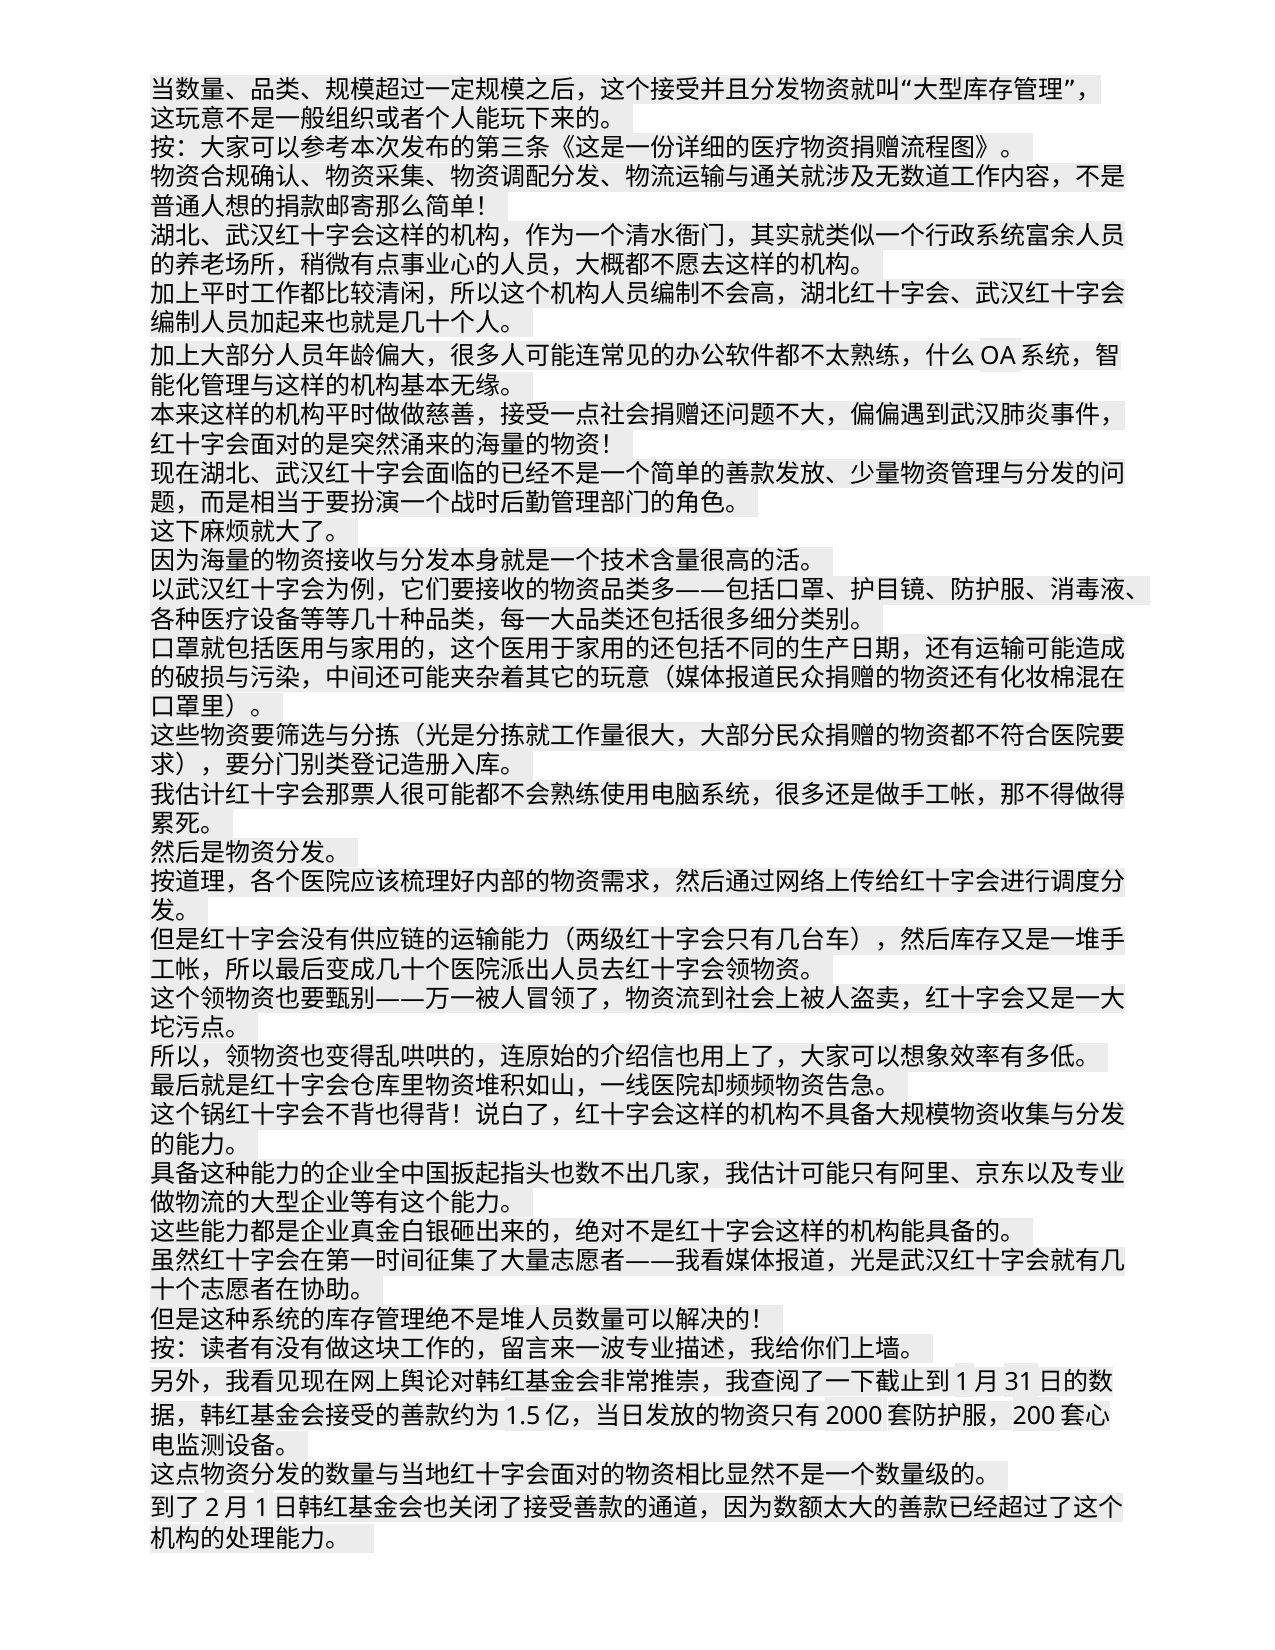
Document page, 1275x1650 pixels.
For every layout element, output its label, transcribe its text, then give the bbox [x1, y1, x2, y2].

text 以前引述过一篇文章，讲美国如何控制中国舆论，六年过去了，大陆舆论场的众生百态依然没多大变化，随着新一代所谓小粉红的成长，慢慢有点好转，可惜官面上的宣传部门还是烂泥扶不上墙。里面讲的东西到今天依然有效，有兴趣的话，本站搜索关键字“周小平”就能搜到。 大陆的舆论场，能够加精推送和删除消声的势力，主要有三股，美方（包括美国资本，cia等）中国资本和中国官方。 美方就不用说了,造谣抹黑,制造对立,恨不能把中国大卸八块. 大陆官方宣传部门僵化八股,没有战斗力,中央级如此,地方上的官办报纸网络媒体更是亲美大本营,特别是南方系报纸.胡锡进说过,他说在朋友圈一发文章,就嘲笑声一片.他的朋友圈大多数是媒体主编,可见认同他观点的少之又少,而他们又掌控了大部分媒体的审核权.屁股是歪的,审核出来的东西也会歪掉.我不是说胡锡进的观点有多么完美正确,至少他的屁股的正的. 中国资本虽然依靠政府的支持和保护,但是也渴望摆脱权力的束缚,所以很多时候利益不一致.资本天生就喜欢自由,自由的进出,自由的割韭菜,自由的洗钱,自由的逃税避税.掌握资本的资本家也更希望打造一个把强奸改判成不小心摔倒正好插入的”法治”社会.比如这次的红十会事件,各路反华势力和资本合力,利用民众的情绪排山倒海的攻击它,反华势力是为了打击政府的公信力,中方资本是想打击红会的合法性,以便扶正私人公益组织,逃税洗钱收韭菜的黑箱工具就有了,但是一介草民恨不得红会死就说不过去了,红会还可以监督,还可以改,就像小孩子,不懂事还可以教,杀了他干什么,杀了就没了,私人公益组织是别人家小孩,你管不了,想管律师伺候.(注:我不是要一棍子把资本打死,资本一体两面,可以推动社会进步科技发展,也可以作恶对民众敲骨吸髓.资本是工具,要看在谁的手里,比如在任正非手里就挺好) 有些人对小粉红嗤之以鼻,觉得无脑护短不识大体,甚至有人把她们描绘成某种生物.是,我也不喜欢少部分不讲原则一味护短的人,但是小粉红作为一个整体,他们三观正,内心是一颗滚烫的中国心.他们是新一代的年青人,没有老一代的包袱,没有自卑,没有怨恨,没有悲愤,没有软骨病.他们也许幼稚,也许无脑,但他们会成长,他们是祖国的未来. 小粉红是大陆舆论场的重要组成部分,算是政府的外围组织,没有新闻加精推送和删除消声的能力.宣传部门僵化,外围能力不够,反华势力和资本一旦发力,稍为正常的声音都难以生存,比如下面这篇文章https://mp.weixin.qq.com/s/gO8kanJIFI4_Chyo3jwttQ 作者:猫哥的视界 趟一趟武汉红十字这潭浑水 很多读者留言让我谈谈武汉红十字会的问题，我是很有点犹豫的。因为湖北、武汉红十字会的问题已经成为舆论的风暴！风暴的意思就是任何人如果不顺应这个舆论情绪都会被撕得渣都不剩。我看到一个不知名公众号骂红十字会的文章，短短一天之内基本数据就是“阅读”10万+，“在看”10万+，“赞赏”1万+。大家知道这组恐怖数据是什么概念吗？我自己写公众号大概写了180+篇原创文章，阅读10万+很多，在看10万+一篇没有！基本在看能达到2万+，阅读就能上100万+，这样100万+阅读，在看2万+的爆款文章能吸粉10万以上。 这就是公众情绪的风暴！ 按：2月2日我看到另一个不知名公号发表了一篇关于鄂A0260W的文章，再次获得双10万+！ 毫无疑问这个时候任何人试图给公众提供一点理性的声音是非常不理智的行为，那绝壁是要掉粉无数的—— 我在微博上转发一条红十字会辟谣的微博就蹭蹭掉粉，总共6万粉丝的微博一小时内掉了300多粉丝。 所以，我一直在犹豫是不是做这样费力不讨好的事情——话说骂骂红十字会多好啊，顺应大众的情绪，顺便捞一个双10万+的创新纪录。 但我还是决定给大家提供一点不同声音，虽然这样会掉粉无数，我也认了。 现在我就来趟一趟湖北红十字这潭浑水。 武汉封城之后，当地官方就宣布指定红十字会作为唯一接受社会捐赠物资与善款的机构。 为啥官方要这样做？ 2013年4月20日，四川雅安爆发7级地震。在一年之内全国一共有219家基金参与雅安地震募捐。 募捐善款第一名就是当时风头正盛的壹基金。全国一共捐款是16个亿，壹基金一家就拿走了4个亿，而四川红十字会却只募捐到3000万元善款，是壹基金的1/13。 为啥壹基金会如此成功？ 因为谣言，针对红十字会有意制造的各种谣言。 被判刑的“秦火火”就是制造谣言的著名推手，在雅安地震之后，曾经在2011年给红十字会造谣的“中华秦火火”摇身一变，成为“江南秦火火”，继续制造了大量红十字会的谣言。 这些谣言被几十个公知大V转发，形成巨大的影响力，把红十字会搞得声名狼藉，让壹基金成为最大的受益者。 那么，壹基金这个私立慈善基金会具体表现如何呢？ 国家法律对于慈善基金有个规定，就是募集的善款必须在第一年内使用不低于70%（详见《基金会管理条例》第二十九条：公募基金会每年用于公益事业支出，不得低于上一年总收入的70%）。 壹基金虽然成立之初不属于公募基金，但是它还是在自己的公司章程第52条中作了同样的规定：壹基金每年用于公益事业支出，不得低于上一年度总收入的70%。 但是，公司章程规定是一回事，实际怎么做则是另外一回事——2014年壹基金审计报告上列出这个基金在一年内仅向灾区拨付了4000万元，占募集善款总数的9%。 而当时灰头土脸的四川红十字会总共募集到善款只有3000多万元，在一年之内向灾区拨付善款超过80%。 从此，壹基金一直深陷财务与善款丑闻中。 武汉封城之后正处于舆论的风口浪尖，毫无疑问，当地官员不希望未来也爆出什么捐赠物资与善款的丑闻。 所以，就指定有官方背景的红十字会作为唯一接受社会捐赠物资与善款的机构。 这样的决策四平八稳，将社会所有的捐赠物资与善款都归口到红十字会一家来管理，显然更让当地官员放心。 但是怕什么就来什么，归口给红十字会固然让官方放心，但是却忽略了一个重要的问题—— 红十字会有这个管理善款与物资的能力吗？ 2 收发物资难不难？ 这个问题我是这样理解的：平时不难，现在很难——我甚至认为已经远远超出了红十字会能力的上限。 为什么？ 可能很多人觉得接受物资并且分发出去很容易。是的，看起来都很容易——容易是因为数量与规模不够大。 当数量、品类、规模超过一定规模之后，这个接受并且分发物资就叫“大型库存管理”，这玩意不是一般组织或者个人能玩下来的。 按：大家可以参考本次发布的第三条《这是一份详细的医疗物资捐赠流程图》。 物资合规确认、物资采集、物资调配分发、物流运输与通关就涉及无数道工作内容，不是普通人想的捐款邮寄那么简单！ 湖北、武汉红十字会这样的机构，作为一个清水衙门，其实就类似一个行政系统富余人员的养老场所，稍微有点事业心的人员，大概都不愿去这样的机构。 加上平时工作都比较清闲，所以这个机构人员编制不会高，湖北红十字会、武汉红十字会编制人员加起来也就是几十个人。 加上大部分人员年龄偏大，很多人可能连常见的办公软件都不太熟练，什么OA系统，智能化管理与这样的机构基本无缘。 本来这样的机构平时做做慈善，接受一点社会捐赠还问题不大，偏偏遇到武汉肺炎事件，红十字会面对的是突然涌来的海量的物资！ 现在湖北、武汉红十字会面临的已经不是一个简单的善款发放、少量物资管理与分发的问题，而是相当于要扮演一个战时后勤管理部门的角色。 这下麻烦就大了。 因为海量的物资接收与分发本身就是一个技术含量很高的活。 以武汉红十字会为例，它们要接收的物资品类多——包括口罩、护目镜、防护服、消毒液、各种医疗设备等等几十种品类，每一大品类还包括很多细分类别。 口罩就包括医用与家用的，这个医用于家用的还包括不同的生产日期，还有运输可能造成的破损与污染，中间还可能夹杂着其它的玩意（媒体报道民众捐赠的物资还有化妆棉混在口罩里）。 这些物资要筛选与分拣（光是分拣就工作量很大，大部分民众捐赠的物资都不符合医院要求），要分门别类登记造册入库。 我估计红十字会那票人很可能都不会熟练使用电脑系统，很多还是做手工帐，那不得做得累死。 然后是物资分发。 按道理，各个医院应该梳理好内部的物资需求，然后通过网络上传给红十字会进行调度分发。 但是红十字会没有供应链的运输能力（两级红十字会只有几台车），然后库存又是一堆手工帐，所以最后变成几十个医院派出人员去红十字会领物资。 这个领物资也要甄别——万一被人冒领了，物资流到社会上被人盗卖，红十字会又是一大坨污点。 所以，领物资也变得乱哄哄的，连原始的介绍信也用上了，大家可以想象效率有多低。 最后就是红十字会仓库里物资堆积如山，一线医院却频频物资告急。 这个锅红十字会不背也得背！说白了，红十字会这样的机构不具备大规模物资收集与分发的能力。 具备这种能力的企业全中国扳起指头也数不出几家，我估计可能只有阿里、京东以及专业做物流的大型企业等有这个能力。 这些能力都是企业真金白银砸出来的，绝对不是红十字会这样的机构能具备的。 虽然红十字会在第一时间征集了大量志愿者——我看媒体报道，光是武汉红十字会就有几十个志愿者在协助。 但是这种系统的库存管理绝不是堆人员数量可以解决的！ 按：读者有没有做这块工作的，留言来一波专业描述，我给你们上墙。 另外，我看见现在网上舆论对韩红基金会非常推崇，我查阅了一下截止到1月31日的数据，韩红基金会接受的善款约为1.5亿，当日发放的物资只有2000套防护服，200套心电监测设备。 这点物资分发的数量与当地红十字会面对的物资相比显然不是一个数量级的。 到了2月1日韩红基金会也关闭了接受善款的通道，因为数额太大的善款已经超过了这个机构的处理能力。 在网上的传言中，这个武汉红十字会背景深厚，能量惊人。 事实真是如此吗？ 其实，一个机构在体制内是啥地位看看它的财报就一清二楚。 传言可以骗人，财报不会，真相就藏在财报的细节之中。 2018年武汉红十字会总收入972.74万，总支出也是972万——全部来源于财政拨款。 嗯，也就是说，这个机构在社会上募集善款的能力为0——这说明什么？ 说明武汉红十字会在体制内混得很差啊！但凡有点背景，随便找个实权领导打个招呼，武汉这么大，还怕找不到几个企业拉点赞助？ 但是武汉红十字会连这个能力也没有。 我们继续往下看。 2018年武汉红十字会工资福利开支为279.34万元——网上根据这个数字然后除以编制13个人员得出人均工资福利二十几万的结论。 这是根本不懂常识的胡扯。 因为编制是正式工，任何一个事业单位都有大量正式编制以外的合同工（就是传说中的临时工），所以，武汉红十字会人均工资福利收入应该远远低于二十几万这个数字。 我想说的不是讨论这个人均工资福利收入，而是另外一个更要命的东西。 国家《基金管理条例》第二十九条第二款明确规定，基金工作人员工资福利和行政办公支出不得超过当年总支出的10%。 而武汉红十字会光是工资福利支出在年支出占比已经达到33%！ 这都已经违法了好不好？ 按：韩红基金会这个人员与行政开支在总支出占比是7.91%，中国红十字会这个占比是2.9%。 有官方背景的地方红十字会基本财务支出都违法了是不是很尴尬？ 为啥出现这样的情况？ 因为这个武汉红十字会没有募集善款能力，所有开销都依赖财政拨款。 很显然，武汉财政并不很待见这个红十字会，拨款也是只给了必须的人员行政开支，以及基本的慈善支出，在此之外多一分钱也不肯多给，至于红十字会是不是违法了——财政根本不管！ 如果武汉红十字会真有网上传言那种能量惊人的本事，它或者可以向财政多要一点钱，或者依托体制内的背景向社会募捐，或者裁撤一些没用的人—— 让自己的人员工资福利支出控制在10%以下——至少让自己不违法吧，但是武汉红十字会这些能力都没有，它在体制内是啥地位？ 请记住一个真理，嘴上说啥都有可能是假的，能弄来钱才是真的！ 说句刻薄一点的话，对于机构而言，没钱与没本事基本是划等号的。 本来武汉红十字会就一直在体制内窝窝囊囊混日子，但是突如其来的一场疫情将它推到了风口浪尖。 毫不意外地表现低劣——做事的能力一塌糊涂，地方上的官僚主义作风倒是学了个十足。 不仅接受海量的物资发不出去，还陆续爆出扣押协和医院物资事件、阻挡央视采访事件、鄂A0260W事件等等无数槽点…… 在我看来，武汉红十字会的表现完美诠释了中国的一句老话—— 德不配位，必有灾殃！ 按：这是我前天写的文章，没想到在今天文章发布前湖北红十字会三名领导就被问责了。 嗯，这是对德不配位，必有灾殃最好的注解。 另一方面我们也看到，在突发公共安全事件处理中，湖北以及武汉官方处理问题的方式还是体制内传统的条条块块的模式，习惯性的将相应的工作交付给体制内的“条条”部门来负责。 结果被武汉红十字会捅出一个大窟窿，成为舆论抨击的焦点，最后不得不委托第三方接管了红十字会的大部分职能。 从这个层面来看，湖北武汉红十字会暴露的一系列问题不是坏事，它其实给全国地方政府都敲响了警钟，要提高我们行政系统的治理能力应对未来的挑战，就必须提出新的思路。 4 红十字会的问题怎么解决？ 方案一，加强红十字会的建设，给红十字会投入更多的资源，让未来红十字会具备这种大规模物资调动分发的能力。 这个很难，而且性价比很低。 因为红十字会现在面临的问题不是社会的常态，红十字会相当于在准战争状态被推到一个后勤管理的角色，让这样的机构具备这样战时的后勤管理能力要投入多少资源？调动多少人力？ 而且社会终究会回归常态的，像这种肺炎疫情的状况未来十几年未必能撞上一次，所以，即使不顾一切把红十字会建设成为顺丰这样的机构，可能很长一段时间根本无用。 那前期大量的投资是不是就浪费了？ 所以解决红十字会的问题要站在更高的层面来思考。 十八大以后管理层提出要要推进国家治理体系与能力的现代化，去年就这个问题还专门发了一个重量级的文件。 来源：新华网 要全面提高我们政府的治理能力，有些体制内的管理模式就要做出重大改变。 管理体系的改革有两个方向，一个是做加法，一个是做减法。 一般组织机构的惯性是做加法，但是这个方向只能让系统效率越来越低，治理能力越来越差。 举一个例子。 几年前我去考察某个企业，这是一个以地产为主的企业集团公司，进入这个企业办公室第一眼就看到这个企业的组织架构，它包括以下一些公司： 房地产开发公司、建筑公司、监理公司、设计公司、装饰公司、建材公司。 当时我就哑然失笑。明摆着这个企业的思路就是要将整个房地产开发产业链所有环节的利润全吃掉。 这就是典型的做加法的思路，但是一定效率低下，因为所有的环节都自己来做，一定比社会平均水平更低。 我们政府机构过去也是如此，条条块块重重叠叠，遇到新问题就再搞一堆新的机构（大都以某某办公室的名义）。 结果机构越来越多，效率越来越低。 我觉得未来要提高政府的治理能力，大方向应该是做减法的思路。 遇到新的问题不是去增加机构设置或者加强机构建设，而是直接去购买社会服务。 比如现在一些大型城市环卫工作就逐渐按照购买社会服务的思路来解决，政府财政没有增加预算，效果比政府环卫部门自己干还好得多。 对于红十字会也是如此，特殊时期这种供应链管理就可以通过委托第三方机构来解决。 2月2日，国内规模最大的医药流通企业九州通接管了武汉红十字会库存管理工作。专业机构出手就是不凡，红十字会整得焦头烂额的库存等级与管理，九州通迅速梳理得清清楚楚。据九州通负责人介绍，紧急医疗物资，九州通2小时就能实现物资的入库和分发。 思路一变效果立马不一样，做减法的思路明显比做加法的办法要好。 那么，红十字会这样的机构是否就没有保留的必要了呢？ 不！ 一定要留着红十字会这样的机构！ 为什么？ 因为留着红十字会这样的机构占着慈善领域的坑有重大意义。 5 红十字会有啥用 现在红十字会处于舆论的风口浪尖，各种愤怒的声讨都是奔着红十字会去的。本来我开始觉得骂一骂红十字会也不错，有利于这个机构未来改进工作作风。 但是从2月1日下午开始网络的舆论变了味，对红十字会的批评变成各种带节奏的攻击——就是想把湖北与武汉红十字会干翻，进而把全国红十字会等公立慈善机构统统干掉。 那么，大家是否知道干掉红十字会有什么后果？ 嗯，大家猜一猜谁最痛恨红十字会这类的官方慈善机构——恨不得除之而后快？ 是普通老百姓吗？ 不是！ 普通人只是被利用的棋子。 干掉官方慈善机构对于普通老百姓半点好处也没有！ 是资本，准确的说最痛恨红十字会这类官方慈善机构的是私立资本！ 为什么？ 这就是我要蹚一蹚湖北红十字这谭浑水的重要原因。 给大家介绍一下在资本主义社会私立资本一个成熟的“慈善”套路。 首先我们来看一则去年的新闻： 这类新闻确实很博眼球，国外的富豪看上去好像都很高风亮节，个人去世，大部分遗产都捐献给慈善基金，儿孙们却得不到父辈的遗产。 那么，真相真是这样吗？ 事实的真相恰恰相反。 首先我们来看这则新闻里一些不引人注目的细节 看到没有，去世的酒店大亨希尔顿巴伦把自己的遗产是捐献给一家“公益”信托机构，最终受益者是希尔顿基金。 这是啥意思？ 这就是富豪深谋远虑的算计，是国外资本玩得熟溜的套路。 首先，把遗产“捐献”给“公益慈善”信托机构（基金）可以避税。像希尔顿这种几十亿美元的遗产如果直接传给子女，遗产税至少40%起！小一半遗产就没有了。 其次，国外特别是资本主义国家，私人成立一个公益慈善信托基金非常方便，理论上讲，资金进入这个公益信托机构后，这笔钱就属于社会而不是个人私有资产。 但是，这只是理论上！ 以美国为例，按照法律规定，公益基金或者慈善基金必须把不低于基金总额的5%用于公益与慈善事业—— 看到没有？只要用5%的基金总额去做公益与慈善就能满足慈善要求！剩下95%你可以投资任何项目！ 按：中国法律规定的是，私立的私募慈善基金每年公益支出不得低于上一年度总收入的8%。这个规定比国外高，但是也远远低于公募基金的标准。 另外多说一句，公募与私募的区别就是募集资金的方式，公募可以公开募集，门槛很低，私募只能私下募集，门款比较高，一般是100万起步。 网上很多人把私募基金理解为自己与朋友的钱，这是常识性的错误。私募基金虽然不能公开募集，但是募集的资金绝大部分都不是“自己与朋友的钱”。 那么，95%的基金投资收益归谁所有呢？富豪们还会成立一个家族基金，指定这个公益信托机构的绝大部分收益归家族基金所有。 比如我们这位希尔顿同学就是如此。 这就是境外富豪们死后玩的把遗产捐献给“慈善”基金的套路！ 遗产捐献给“公益”机构，首先就可以逃一大笔遗产税，然后层层设套，这些“公益”机构的投资收益绝大部分还是子孙享用（富豪们成立的“公益”信托基金，实际运营者多半是自己的亲戚）。 最妙的是，子孙只能享用这笔遗产的投资收益，而无法直接动用遗产，这可以防止子孙接受大笔遗产后大肆挥霍，迅速败光家产。 在完全掌握基金运营管理权的情况下，真要把基金的钱变成个人的私产其实也不难。 美国希拉里基金就有一次经典操作——对！就是那个总是站在道德制高点频频指责中国“人权”的克林顿希拉里成立的基金。 希拉里的女婿搞了一个公司，公司做了一堆谁也看不懂的项目。 看不懂也没关系，关键是可以估值10亿美元。然后还真有人买单，先是A公司拿了10亿美元收购了这家公司，不久，B公司再花10亿美元从A公司手里买下这个公司。 再过了一段时间，希拉里基金用10亿美元从B公司手里接下这笔资产。你看看，转了一大圈，基金的钱就进入了私人的口袋。 以上都是国外富豪们玩熟的的套路，偏偏有一帮脑残媒体还在为富豪们逃税、洗钱行为歌功颂德。 比如，香港大富豪许世勋去世也是这样的套路，把470亿遗产捐献给“公益”信托机构，信托机构的最终受益人还是许氏家族基金，但是媒体报道还是这样的标题： 我记得当时还有记者幸灾乐祸写道，大美人李嘉欣拼了老命嫁入豪门，最后一毛钱都没捞到—— 我看了这些报道就觉得好笑。这些大资本的套路又岂是这些每月拿几千元的小记者能看懂的了？ 但是，这些最大程度保护家族财富，规避政府税收的套路在社会主义中国是玩不了的。 前些年，某名人据说要在大陆搞一个慈善基金，后来发现大陆对这块卡得特别死。 然后就通过媒体吐槽，诟病我们政府通过官办慈善机构垄断慈善运营，导致一大批富豪无法开展“慈善”事业。 现在大家明白为啥政府要严控民间自办慈善基金的原因了吗？ 现在大家明白为什么在中国一定要留着红十字会这样的机构占着慈善领域的坑的吗？ 这是要堵住一个绝大的逃税、洗钱的黑洞！ 慈善那点善款不过是毛毛雨，洗钱逃税才是大蛋糕！ 官办慈善问题再多，槽点再多也比民办慈善好！ 至少官办慈善机构不会去帮助私人资本逃税、洗钱！ 至少大众觉得“烂到根子”的官方慈善机构包括红十字会一直在严格执行国家法律规定的“每年公益支出要超过上一年总收入的70%”。 而全国私立慈善基金绝大多数都是私募基金！它们只需要满足公益支出高于上一年度总收入的8%就不违法！包括最近风头正盛的韩红慈善基金会！ 所以黑公立慈善机构，吹捧私立慈善机构就如同说60公斤的拳击运动员能打赢120公斤拳击运动员那么荒谬！ 它们基本标准就不是一个数量级好不好？ 按：根据韩红慈善基金官网公布的审计报告，2017年该基金会收入大致是2324万，2018年该基金慈善公益支出1438万，公益支出占上一年总收入的61.8%。 嗯，韩红基金是2019年拿到的公募牌照，在此之前能达到61.8%已经算是私募慈善基金中出类拔萃的了。 根据中国红十字会官网的审计报告，2017年中国红十字会收入是6694万，2018年公益支出是4732万，公益支出占上一年总收入的70.7%。客观的评价，韩红慈善基金在私立慈善基金中已经算是做得拔尖的，很多大名鼎鼎的私立慈善基金更加不堪，这里就懒得点名了。 嘴上说漂亮话容易，真金白银拿出来才是硬道理！ 红十字会这样的官办慈善机构确实槽点很多，包括武汉与湖北红十字会在这次疫情中暴露出的官僚主义作风、效率低下等等各种各样的问题。 但是，我还是那句话，官办慈善机构问题再多，也要比私立慈善机构靠谱得多！ 请记住，有些领域一定要国营、官方机构垄断才是对老百姓最大的负责！ 包括水电气通讯等等基础民生产业，包括慈善这个风口浪尖的领域。 这就是我的观点。 写这篇文章就是希望我的读者与粉丝在舆论情绪的狂欢中能听一点理智的声音。 即使这样的声音会掉粉无数，我也认了。 我觉得坚持理性绝不盲从，并且坚持给我的读者输出有价值的内容才能对得起大家的订阅，才是这个号未来长久的生存之道。 [150, 75, 1125, 1553]
